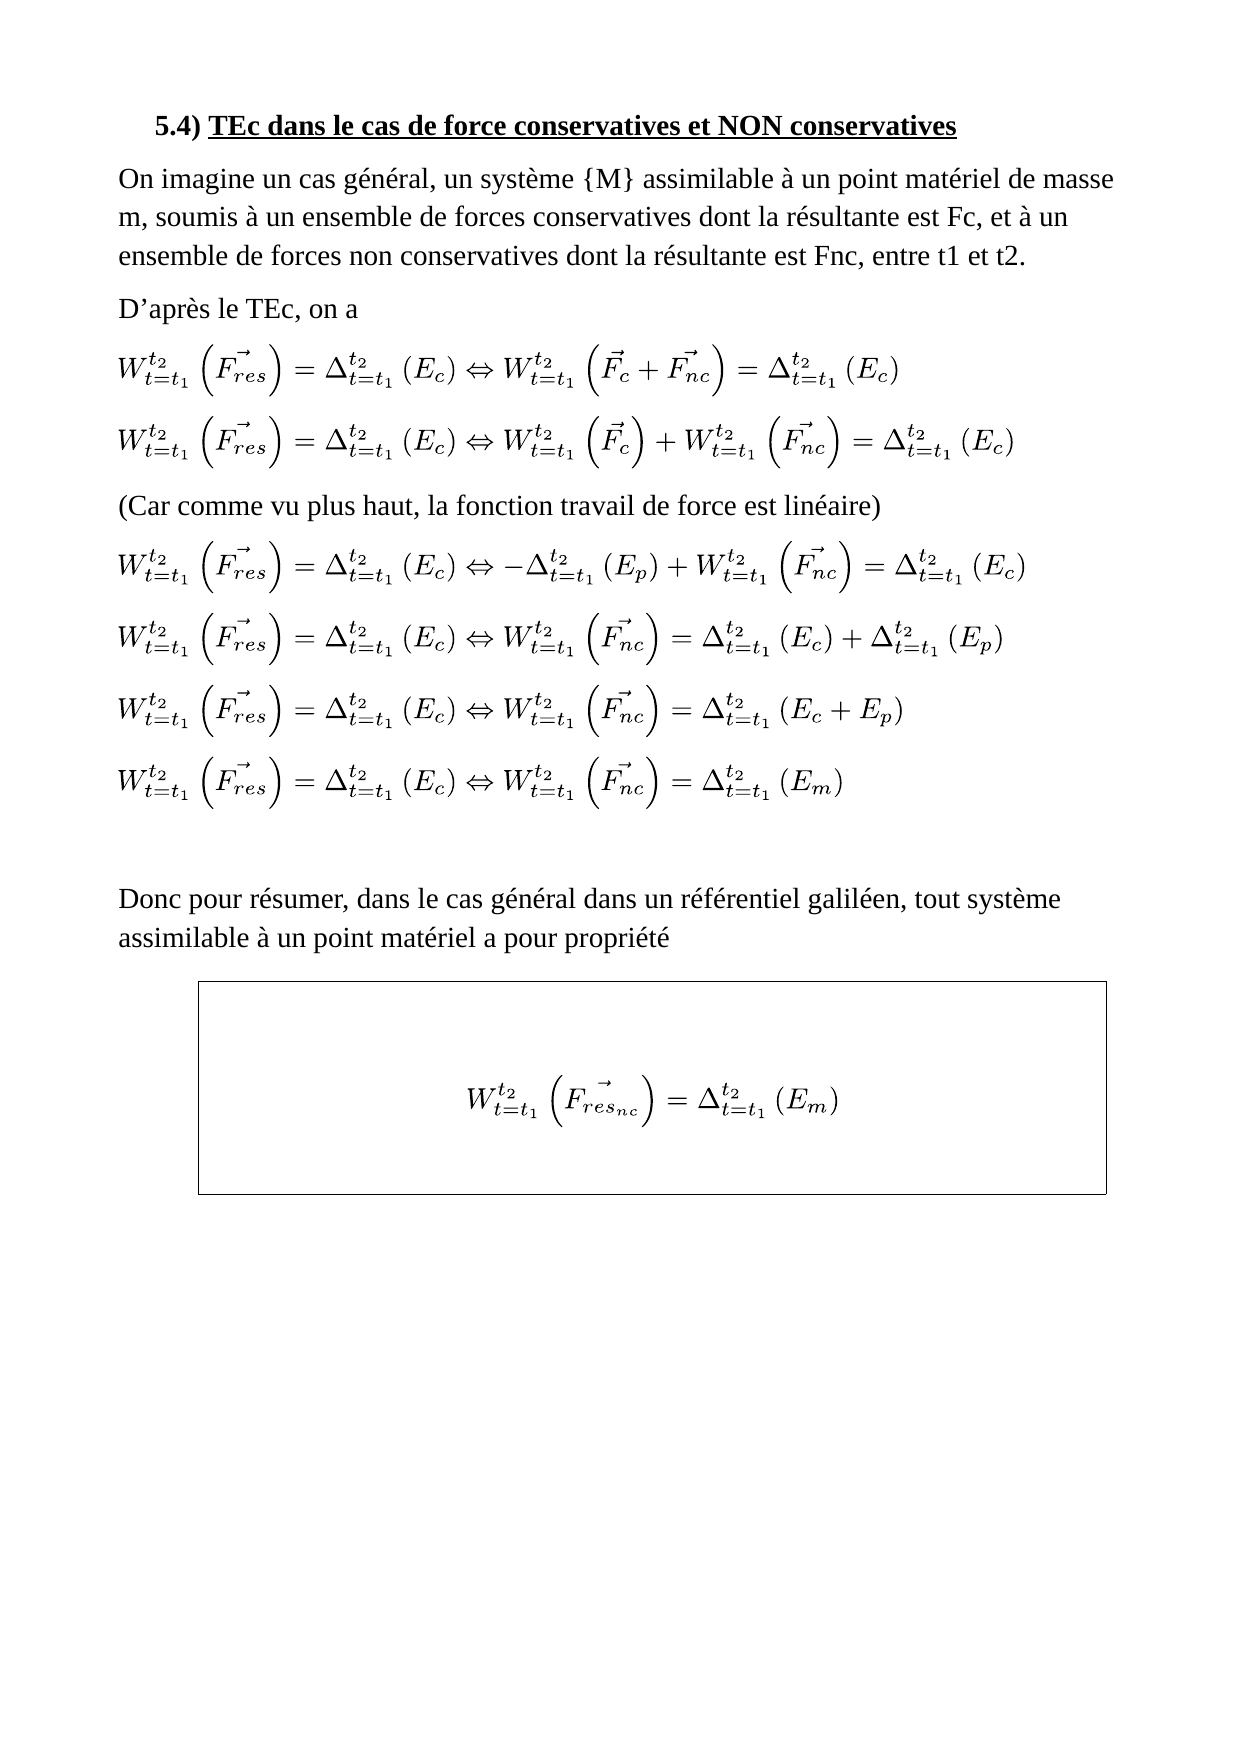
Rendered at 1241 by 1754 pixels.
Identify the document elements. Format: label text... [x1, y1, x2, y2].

text On imagine un cas général, un système {M} assimilable à un point matériel de masse m, soumis à un ensemble de forces conservatives dont la résultante est Fc, et à un ensemble de forces non conservatives dont la résultante est Fnc, entre t1 et t2. [118, 161, 1122, 272]
text Donc pour résumer, dans le cas général dans un référentiel galiléen, tout système assimilable à un point matériel a pour propriété [118, 882, 1122, 954]
text 5.4) TEc dans le cas de force conservatives et NON conservatives [118, 108, 1122, 141]
text D’après le TEc, on a [118, 291, 1122, 325]
text (Car comme vu plus haut, la fonction travail de force est linéaire) [118, 488, 1122, 522]
